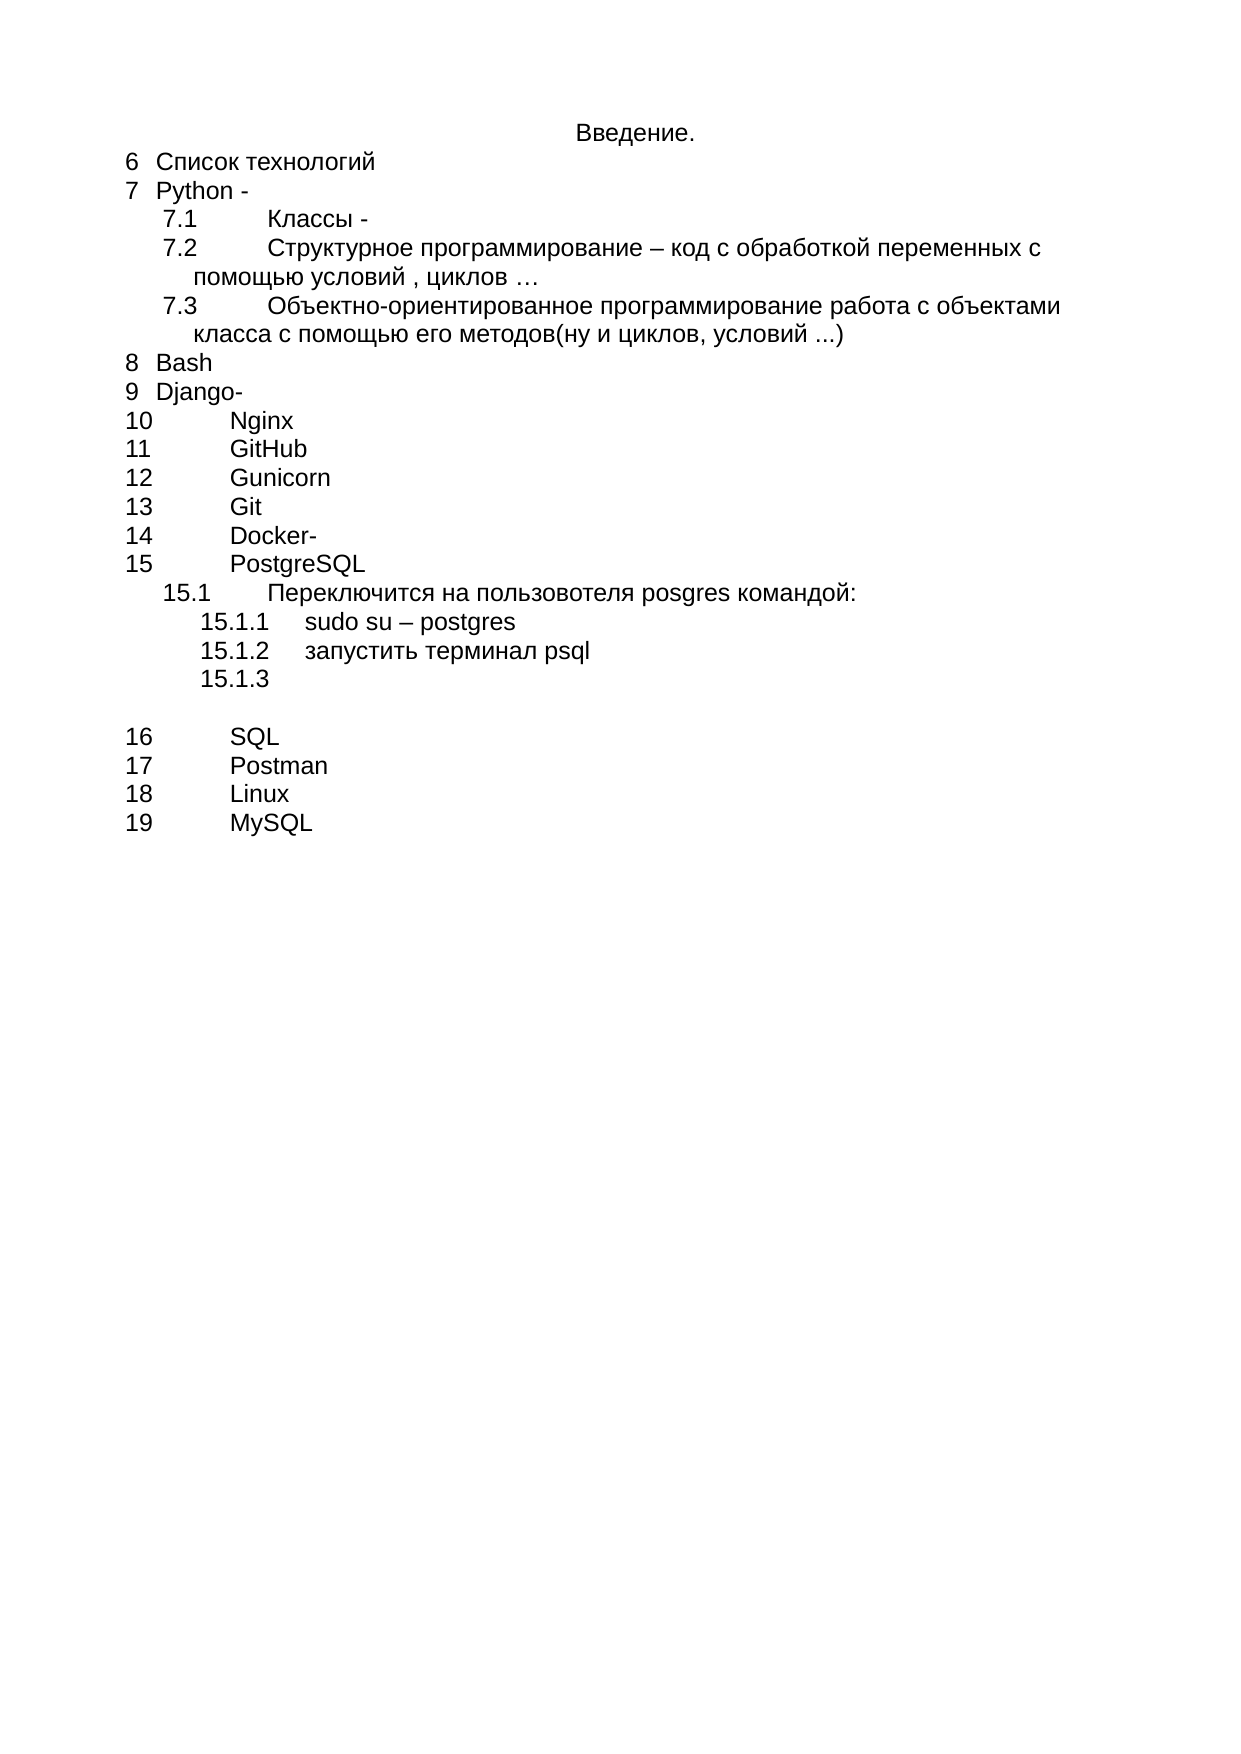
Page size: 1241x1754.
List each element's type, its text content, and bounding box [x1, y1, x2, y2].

list Nginx [118, 406, 1122, 434]
list Введение. [118, 118, 1122, 147]
list Список технологий [118, 147, 1122, 176]
list GitHub [118, 434, 1122, 463]
list SQL [118, 722, 1122, 751]
list Gunicorn [118, 463, 1122, 492]
list Django- [118, 377, 1122, 406]
list sudo s u – postgres [193, 607, 1122, 636]
list Docker- [118, 521, 1122, 549]
list Объектно-ориентированное программирование работа с объектами класса с помощью его методов(ну и циклов, условий ...) [156, 291, 1122, 348]
list Структурное программирование – код с обработкой переменных с помощью условий , циклов … [156, 233, 1122, 291]
list Python - [118, 176, 1122, 204]
list Postman [118, 751, 1122, 779]
list MySQL [118, 808, 1122, 837]
list Linux [118, 779, 1122, 808]
list PostgreSQL [118, 549, 1122, 578]
list Переключится на пользовотеля posgres командой: [156, 578, 1122, 607]
list Классы - [156, 204, 1122, 233]
list Git [118, 492, 1122, 521]
list Bash [118, 348, 1122, 377]
list запустить терминал psql [193, 636, 1122, 664]
